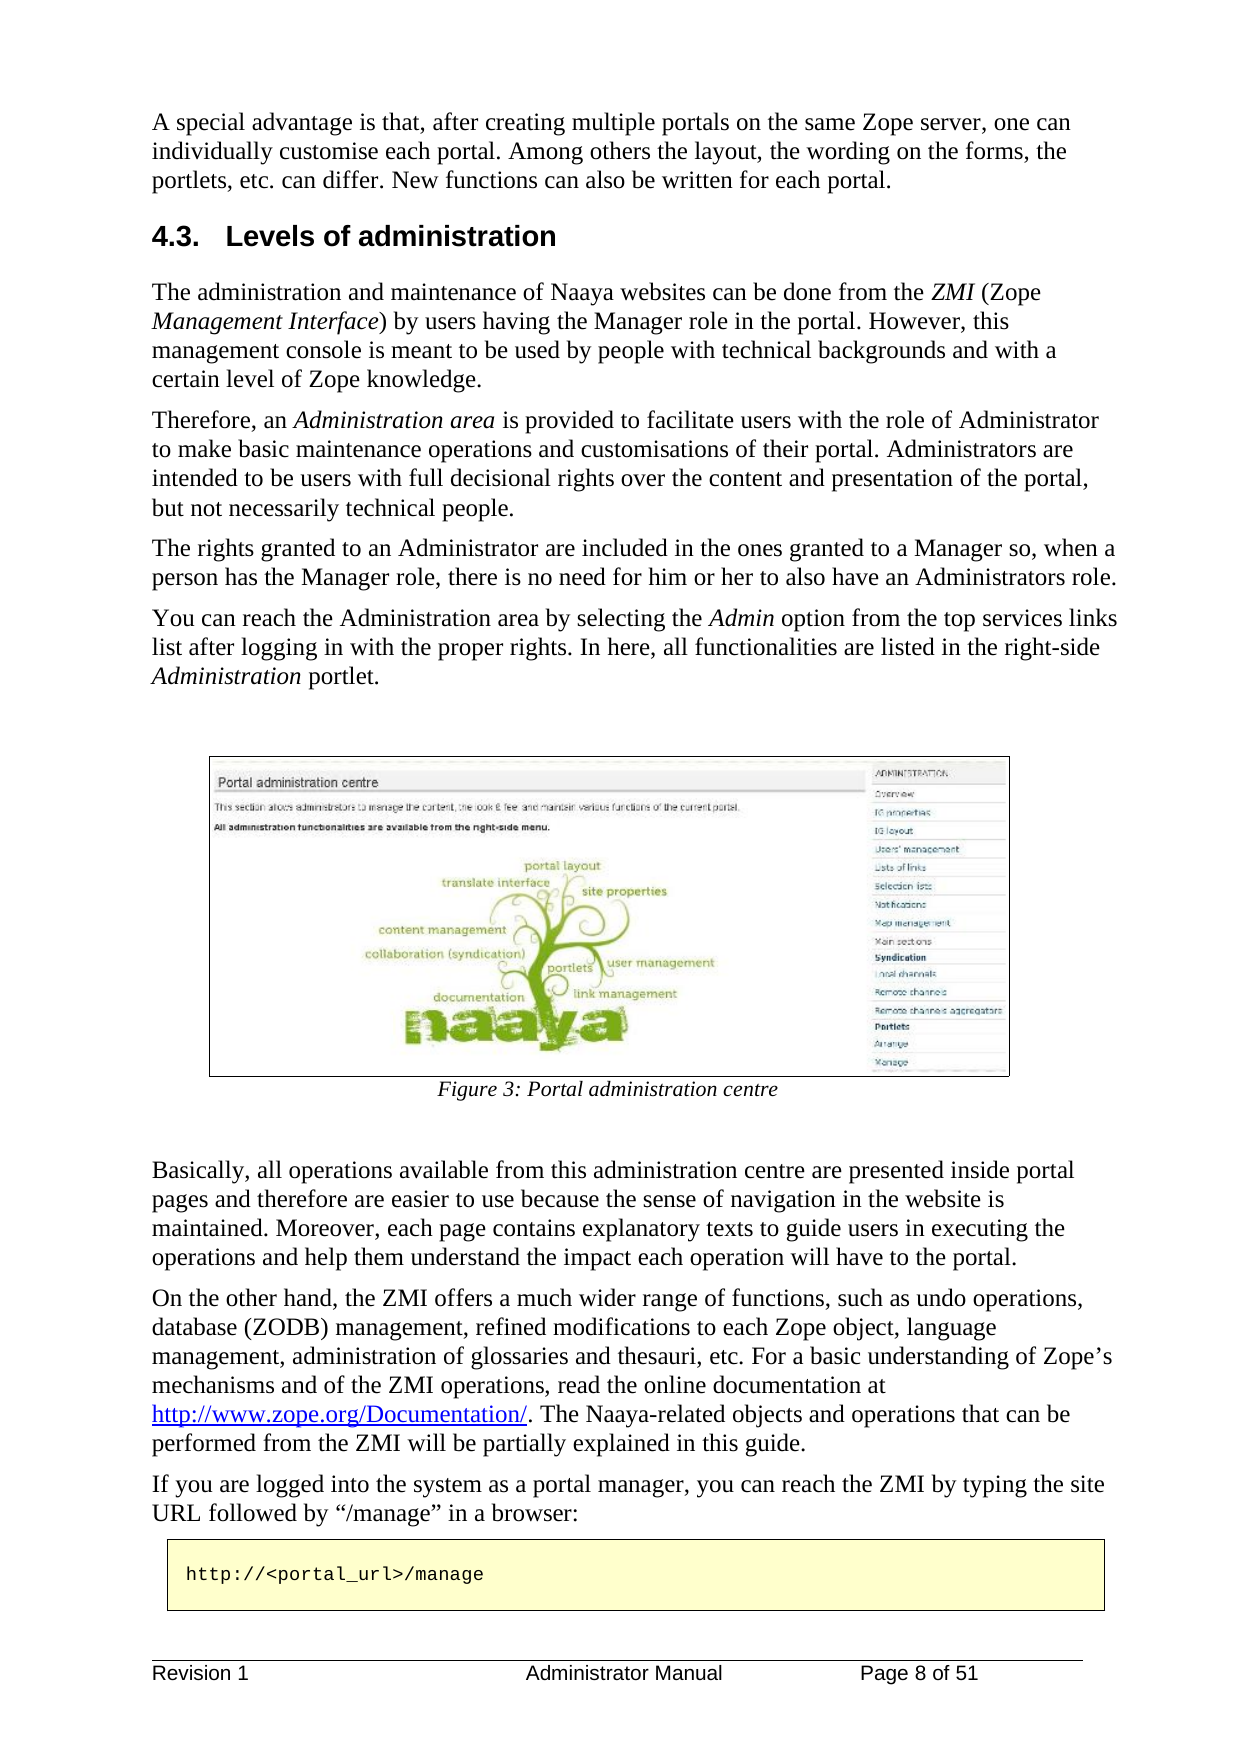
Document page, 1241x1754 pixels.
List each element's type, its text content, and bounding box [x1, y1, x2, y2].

text Basically, all operations available from this administration centre are presented inside portal pages and therefore are easier to use because the sense of navigation in the website is maintained. Moreover, each page contains explanatory texts to guide users in executing the operations and help them understand the impact each operation will have to the portal. [152, 1155, 1120, 1271]
subtitle Levels of administration [152, 219, 1120, 252]
text The administration and maintenance of Naaya websites can be done from the ZMI (Zope Management Interface) by users having the Manager role in the portal. However, this management console is meant to be used by people with technical backgrounds and with a certain level of Zope knowledge. [152, 277, 1120, 393]
text If you are logged into the system as a portal manager, you can reach the ZMI by typing the site URL followed by “/manage” in a browser: [152, 1469, 1120, 1527]
text Figure 3: Portal administration centre [205, 757, 1013, 1101]
text You can reach the Administration area by selecting the Admin option from the top services links list after logging in with the proper rights. In here, all functionalities are listed in the right-side Administration portlet. [152, 603, 1120, 690]
text On the other hand, the ZMI offers a much wider range of functions, such as undo operations, database (ZODB) management, refined modifications to each Zope object, language management, administration of glossaries and thesauri, etc. For a basic understanding of Zope’s mechanisms and of the ZMI operations, read the online documentation at http://www.zope.org/Documentation/. The Naaya-related objects and operations that can be performed from the ZMI will be partially explained in this guide. [152, 1283, 1120, 1457]
list http://<portal_url>/manage [168, 1560, 1104, 1582]
text A special advantage is that, after creating multiple portals on the same Zope server, one can individually customise each portal. Among others the layout, the wording on the forms, the portlets, etc. can differ. New functions can also be written for each portal. [152, 107, 1120, 194]
picture [212, 759, 1006, 1073]
text The rights granted to an Administrator are included in the ones granted to a Manager so, when a person has the Manager role, there is no need for him or her to also have an Administrators role. [152, 533, 1120, 591]
text Therefore, an Administration area is provided to facilitate users with the role of Administrator to make basic maintenance operations and customisations of their portal. Administrators are intended to be users with full decisional rights over the content and presentation of the portal, but not necessarily technical people. [152, 405, 1120, 521]
